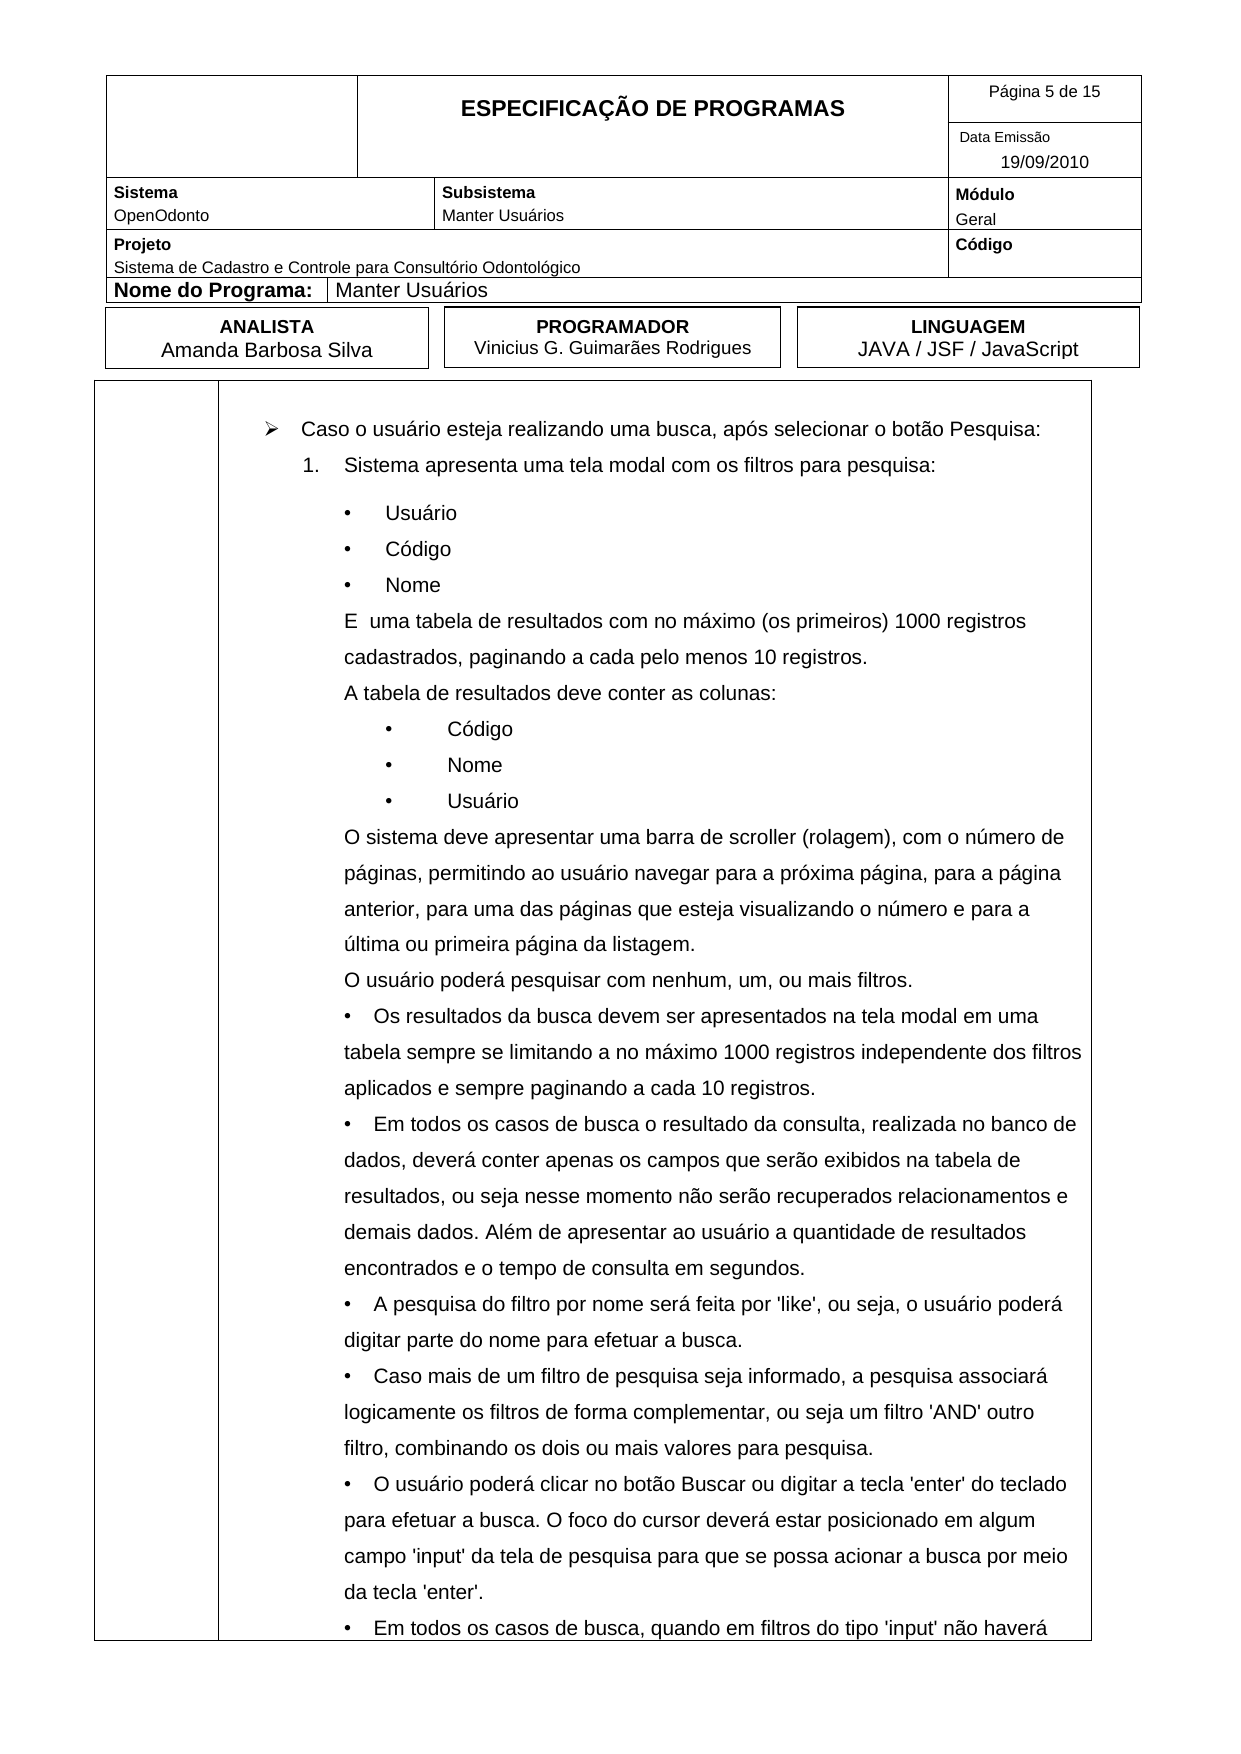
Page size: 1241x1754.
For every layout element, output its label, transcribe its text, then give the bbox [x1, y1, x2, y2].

table_header [95, 381, 218, 1640]
table_header Apresentar ao usuário a tela de cadastro de usuários. Usuário. Tela principal – menu Cadastro – Usuário Fluxos Principais Obs. O Código do cadastro só será gerado após a inserção e não poderá ser alterado. Sistema apresenta a tela de cadastro de usuário com os campos: Código ( autoincremento gerado automaticamente pelo sistema) – campo inabilitado para edição Nome (campo livre obrigatório) – possui no mínimo 4 e no máximo 100 caracteres Usuário (campo livre obrigatório) – possui no mínimo 4 e no máximo 45 caracteres Senha (campo obrigatório) – possui no mínimo 3 e no máximo 32 caracteres – não deverá apresentar os caracteres que o usuário está digitando, substituir cada caracter que é digitado por um . O sistema deverá aplicar hash md5 parsa salvar a senha no banco de dados. O botão lupa para pesquisa de pessoa já cadastrada (verificar especificação de programa de associar pessoa cadastrada). Fluxo Alternativo – Usuário não está logado no sistema Usuário clica na tela principal no menu Cadastro – Usuário. O sistema deverá filtrar as requisiões de URL que contenham /cadastro/... verificando a autenticação do usuário. Caso o usuário esteja autenticado, a requisição prossegue normalmente. Caso o usuário não esteja autenticado, o sistema redireciona para tela de login, e após a autenticação, para a tela principal. Caso o usuário esteja efetuando um novo cadastro, após preencher os dados, ele seleciona o botão Salvar ou digitar a tecla “enter” (desde que o foco do cursor esteja em um campo do tipo 'input'). O sistema remove qualquer caractere que não seja alfanumerico, de marcação ou acentuação e aplica uppercase no campo: nome. Persiste os dados no banco de dados e exibe mensagem de confirmação “Cadastro efetuado com sucesso”. Fluxos alternativos – inclusão: Fluxo Alternativo 1 – Usuário não preencheu os dados obrigatórios Ao selecionar o botão salvar, o sistema deverá primeiramente validar os campos obrigatórios. Se o sistema verificar que os campos obrigatórios Nome, Usuário e Senha não foram preenchidos ou se contém conteúdo vazio (espaços). Sistema apresenta mensagem em uma pop up: “Campos obrigatórios não preenchidos.” e retorna a tela de cadastro. Caso o campo esteja nulo o sistema indica acima dos campos obrigatórios não preenchidos a mensagem: “* O valor esta nulo.” Caso o campo esteja com conteúdo vazio (espaços) o sistema indica acima dos campos a mensagem: “* O valor esta vazio.” Se mesmo removendo espaços excedentes o conteúdo do campo seja vazio (espaços) o sistema indica acima dos campos a mensagem: “* O valor tem conteúdo vazio.” Fluxo Alternativo 2 – Campos Preenchidos Inválidos Campos Nome, Usuário e Senha Após verificar os campos obrigatórios, o sistema deverá realizar as validações abaixo: Caso os campos não passem pelas verificações, o sistema deve apresentar a mensagem em uma pop up: “Campos inválidos.”, retornar a tela de cadastro e indicar acima dos campos a mensagem correspondente. Se o sistema verificar que os campos: Nome e Senha não possuem o mínimo necessário deverá apresentar a mensagem: “* Valor muito curto : Minímo exigido = 'mínimo definido'”. Se o sistema verificar que os campos possuem mais que o máximo permitido deverá apresentar a mensagem: “Valor muito longo : Máximo permitido = 'máximo definido'”. Caso o usuário esteja realizando uma busca, após selecionar o botão Pesquisa: Sistema apresenta uma tela modal com os filtros para pesquisa: Usuário Código Nome E uma tabela de resultados com no máximo (os primeiros) 1000 registros cadastrados, paginando a cada pelo menos 10 registros. A tabela de resultados deve conter as colunas: Código Nome Usuário O sistema deve apresentar uma barra de scroller (rolagem), com o número de páginas, permitindo ao usuário navegar para a próxima página, para a página anterior, para uma das páginas que esteja visualizando o número e para a última ou primeira página da listagem. O usuário poderá pesquisar com nenhum, um, ou mais filtros. Os resultados da busca devem ser apresentados na tela modal em uma tabela sempre se limitando a no máximo 1000 registros independente dos filtros aplicados e sempre paginando a cada 10 registros. Em todos os casos de busca o resultado da consulta, realizada no banco de dados, deverá conter apenas os campos que serão exibidos na tabela de resultados, ou seja nesse momento não serão recuperados relacionamentos e demais dados. Além de apresentar ao usuário a quantidade de resultados encontrados e o tempo de consulta em segundos. A pesquisa do filtro por nome será feita por 'like', ou seja, o usuário poderá digitar parte do nome para efetuar a busca. Caso mais de um filtro de pesquisa seja informado, a pesquisa associará logicamente os filtros de forma complementar, ou seja um filtro 'AND' outro filtro, combinando os dois ou mais valores para pesquisa. O usuário poderá clicar no botão Buscar ou digitar a tecla 'enter' do teclado para efetuar a busca. O foco do cursor deverá estar posicionado em algum campo 'input' da tela de pesquisa para que se possa acionar a busca por meio da tecla 'enter'. Em todos os casos de busca, quando em filtros do tipo 'input' não haverá diferenciação da caixa de texto (case-insensiteve) para filtrar as consultas. Fluxos alternativos – recuperação: Fluxo Alternativo 1 – Usuário não preencheu os dados da pesquisa Caso o usuário não preencha nenhum filtro para pesquisa e clique no botão Buscar da tela modal ou digite 'enter', o sistema deve apresentar todos os registros se limitando ao máximo de 1000, como foi especificado. Fluxo Alternativo 2 – Usuário preencheu os dados da pesquisa inapropriadamente Quando o usuário clicar no botão Buscar da tela modal ou digitar 'enter', o sistema deverá validar os campos: Filtro Usuário: Deverá ser informado no mínimo 3 caracteres e no máximo 45 caracteres para a busca Caso o usuário informe menos do que 3 caracteres, apresentar a mensagem: “* Usuário = 'valor digitado' : Valor muito curto : Minímo exigido = 3” no canto superior esquerdo da tela modal. Caso o usuário informe mais do que 45 caracteres, apresentar a mensagem: “* Usuário = 'valor digitado...' : Valor muito longo : Máximo permitido = 45” no canto superior esquerdo da tela modal. Não deverá ser apresentado todo o valor que o usuário digitou, apresentar somente 10 caracteres e colocar reticências. Filtro Código: Deverá permitir somente números. Caso o usuário digite letras ou outros caracteres o sistema deverá apresentar a mensagem: “* Código = ' valor digitado' : Não é um numero.” no canto superior equerdo da tela modal. Filtro Nome: Deverá ser informado no mínimo 3 caracteres e no máximo 100 caracteres para a busca. Caso o usuário informe menos do que 3 caracteres, apresentar a mensagem: “* Nome = 'valor digitado' : Valor muito curto : Minímo exigido = 3” no canto superior esquerdo da tela modal. Caso o usuário informe mais do que 100 caracteres, apresentar a mensagem: “* Nome = 'valor digitado...' : Valor muito longo : Máximo permitido = 100” no canto superior esquerdo da tela modal. Não deverá ser apresentado todo o valor que o usuário digitou, apresentar somente 10 caracteres e colocar reticências. Fluxo Alternativo 3 – Usuário realiza nova busca Após preencher ou não os filtros da busca e clicar no botão Buscar da tela modal ou digitar 'enter', o sistema deverá apresentar os resultados da busca e permanecer na tela modal para que o usuário possa ou não realizar uma nova consulta. Fluxos de Exceção – recuperação: Fluxo de Exceção 1 – Usuário fecha a tela modal A partir do momento que a tela modal estiver aberta, o usuário poderá fechar a janela a qualquer momento clicando no 'x' da janela (localizado no cabeçalho, canto direito). O sistema deverá retornar a tela de cadastro. Caso o usuário feche a janela de pesquisa, o modal deverá guardar os dados já digitados e os resultados já apresentados até o momento em que o usuário saia da tela de cadastro. Fluxo de Exceção 2 – Usuário clica no botão Limpar da tela modal A partir do momento em que a tela modal estiver aberta, o usuário poderá clicar no botão Limpar da tela modal. Caso o usuário clique no botão, o sistema deverá limpar todos os valores dos filtros e da tabela de resultados. Caso o usuário esteja alterando ou excluindo um registro, primeiramente será iniciado o fluxo de recuperação. A partir da tela modal, com os resultados da pesquisa apresentados na tabela de resultados, o usuário poderá clicar em qualquer registro (uma linha da tabela), ou seja, na tabela de resultados cada linha (resultado/registro) deve ser um link no qual o usuário poderá, ao clicar, iniciar a ação de carregamento do registro escolhido. Quando o usuário clicar sob o registro, o sistema deve fechar a tela modal e carregar TODAS (inclusive relacionamentos e demais dados) as informações do registro escolhido na tela de cadastro. Caso o usuário esteja editando algum registro e inicie qualquer outro fluxo, sem selecionar o botão salvar, todos os dados alterados serão perdidos. Na alteração, o usuário poderá modificar os dados que desejar e selecionar o botão Salvar. O sistema deve persistir os dados e apresentar a mensagem: “Dados alterados com sucesso!” em uma pop-up. Para alteração do campo senha, após as informações do usuários serem carregadas na tela de cadastro, o campo senha não poderá ser editado. Deverá ser apresentado um botão de edição do campo senha separadamente ao lado do campo. Esse botão só será habilitado se houver algum registro carregado na tela de cadastro. Ao clicar no botão, o sistema deverá apresentar uma tela modal com os campos: Senha Atual Nova senha Confirme nova senha E os botões Alterar e Cancelar Nenhum desses campos deve apresentar o que o usuário está digitando. Deverá ser como no campo senha no momento do cadastro, os caracteres digitados deverão ser subtituídos pelo caracter . Para editar a senha, o usuário terá que informar todos os campos. O usuário poderá clicar tanto no botão Alterar quanto digitar a tecla enter, desde que o cursor esteja em um campo do tipo 'input'. As validações devem ser realizadas na ordem abaixo: Caso o usuário clique no botão Alterar, e o(s) campo(s) estiver(em) nulo(s), o sistema deverá apresentar a(s) mensagem(ns) na parte superior da tela modal: “* 'nome do campo' = '*' : O valor esta nulo.” Caso o usuário clique no botão Alterar, sem preencher o(s) campo(s), o sistema deverá apresentar a(s) mensagem(ns) na parte superior da tela modal: “* 'nome do campo' = '*' : O valor esta vazio.” Caso o usuário clique no botão Alterar, preenchendo o(s) campo(s) com valores vazios, mesmo o sistema removendo espaços excendentes, o sistema deverá apresentar a(s) mensagem(ns) na parte superior da tela modal: “* 'nome do campo' = '*' : O valor tem conteúdo vazio.” Caso o usuário informe nos campos valores menores do que 3 caracteres, o sistema deverá apresentar a mensagem na parte superior da tela modal: “* 'nome do campo' = 'valor informado em forma de *' : Valor muito curto : Minímo exigido = 3 ” Caso o usuário não informe a senha atual corretamente, o sistema deverá apresentar a mensagem na parte superior da tela modal: “A senha fornecida esta incorreta ” Caso o usuário informe nos campos valores maiores do que 32 caracteres, o sistema deverá apresentar a mensagem na parte superior da tela modal: “* 'nome do campo' = 'valor informado em forma de *' : Valor muito longo : Máximo permitido = 32” Caso o usuário informe valores diferentes no campo Nova senha e Confirme nova senha (que devem possuir os mesmos valores para que o usuário possa editar a senha), o sistema deverá apresentar a mensagem na parte superior da tela modal: “Senhas não correspondem.” Caso o usuário clique no botão Cancelar ou feche a tela no 'x', o sistema deverá fechar a tela modal sem alterar os dados da senha, mesmo que o usuário as tenha preenchido. Obs.: Os dados da senha só serão realmente alterados do registro se o usuário selecionar o botão Salvar da tela de cadastro. Obs.: Lembrando que o sistema não deve permitir a edição do campo código. Os fluxos alternativos da alteração são os mesmos da INCLUSÃO. Verificar acima. Na exclusão, o usuário poderá selecionar o botão Excluir. O sistema deve confirmar a ação do usuário exibindo a mensagem: “Deseja realmente excluir o registro?” em uma pop-up. Se não houver nenhum registro válido (ou seja, que já esteja salvo no banco de dados, persistente) com as informações carregadas na tela de cadastro, por padrão o sistema deverá inabilitar o botão de excluir. Se o usuário confirmar, o sistema deve verificar se o registro está referenciado em qualquer outra tabela: Caso a referência seja apenas com pessoa e com telefones, o sistema deve excluir todo o registro (tanto usuário, quanto pessoa e telefones) e apresentar a mensagem: “Registro excluído com sucesso”. Caso a referência seja com outras tabelas que herdam de pessoa, o sistema deve excluir somente o registro de usuário e os dados pertencentes a usuário e apresentar a mensagem: “Registro excluído com sucesso”. Os dados de pessoa e de outros que herdam de pessoa não devem ser alterados. Fluxos alternativos - exclusão Fluxo alternativo 1 – Usuário cancelou exclusão Na mensagem de confirmação da ação de exclusão, o usuário poderá cancelar a exclusão. Se o usuário cancelar o sistema deve retornar a tela de cadastro como estava anteriormente, ou seja, com as informações do registro carregadas na tela. O usuário poderá então iniciar qualquer outro fluxo. Fluxo alternativo 2 – Registro referenciado Caso o registro a ser excluído possua refências com outras tabelas(a não ser pessoa , heranças de pessoa e telefones), o sistema não deve pemitir a exlusão do registro. O sistema deve apresentar a mensagem: “Registro referenciado” em uma pop-up e retorna a tela de cadastro como estava anteriormente, ou seja, com as informações do registro carregadas na tela. O usuário poderá iniciar qualquer outro fluxo. Exceções Perda de conexão com o servidor ou banco de dados. Apresentar mensagem em uma pop up: “Falha não prevista – Consulte o administrador do sistema” A sessão do usuário deve expirar em 30 minutos, a partir disso se o usuário selecionar qualquer ação do sistema, ele deve ser redirecionado para a tela de login. Se o usuário selecionar link do “OpenOdonto” (Logo no canto Superior direito Sob o menu), sistema deve redirecionar para a tela principal do sistema. Se o usuário selecionar a opção “sair” (encerrar sessão), sistema deve redirecionar para tela de login e encerrar a sessão corrente do usuário. [219, 381, 1091, 1640]
